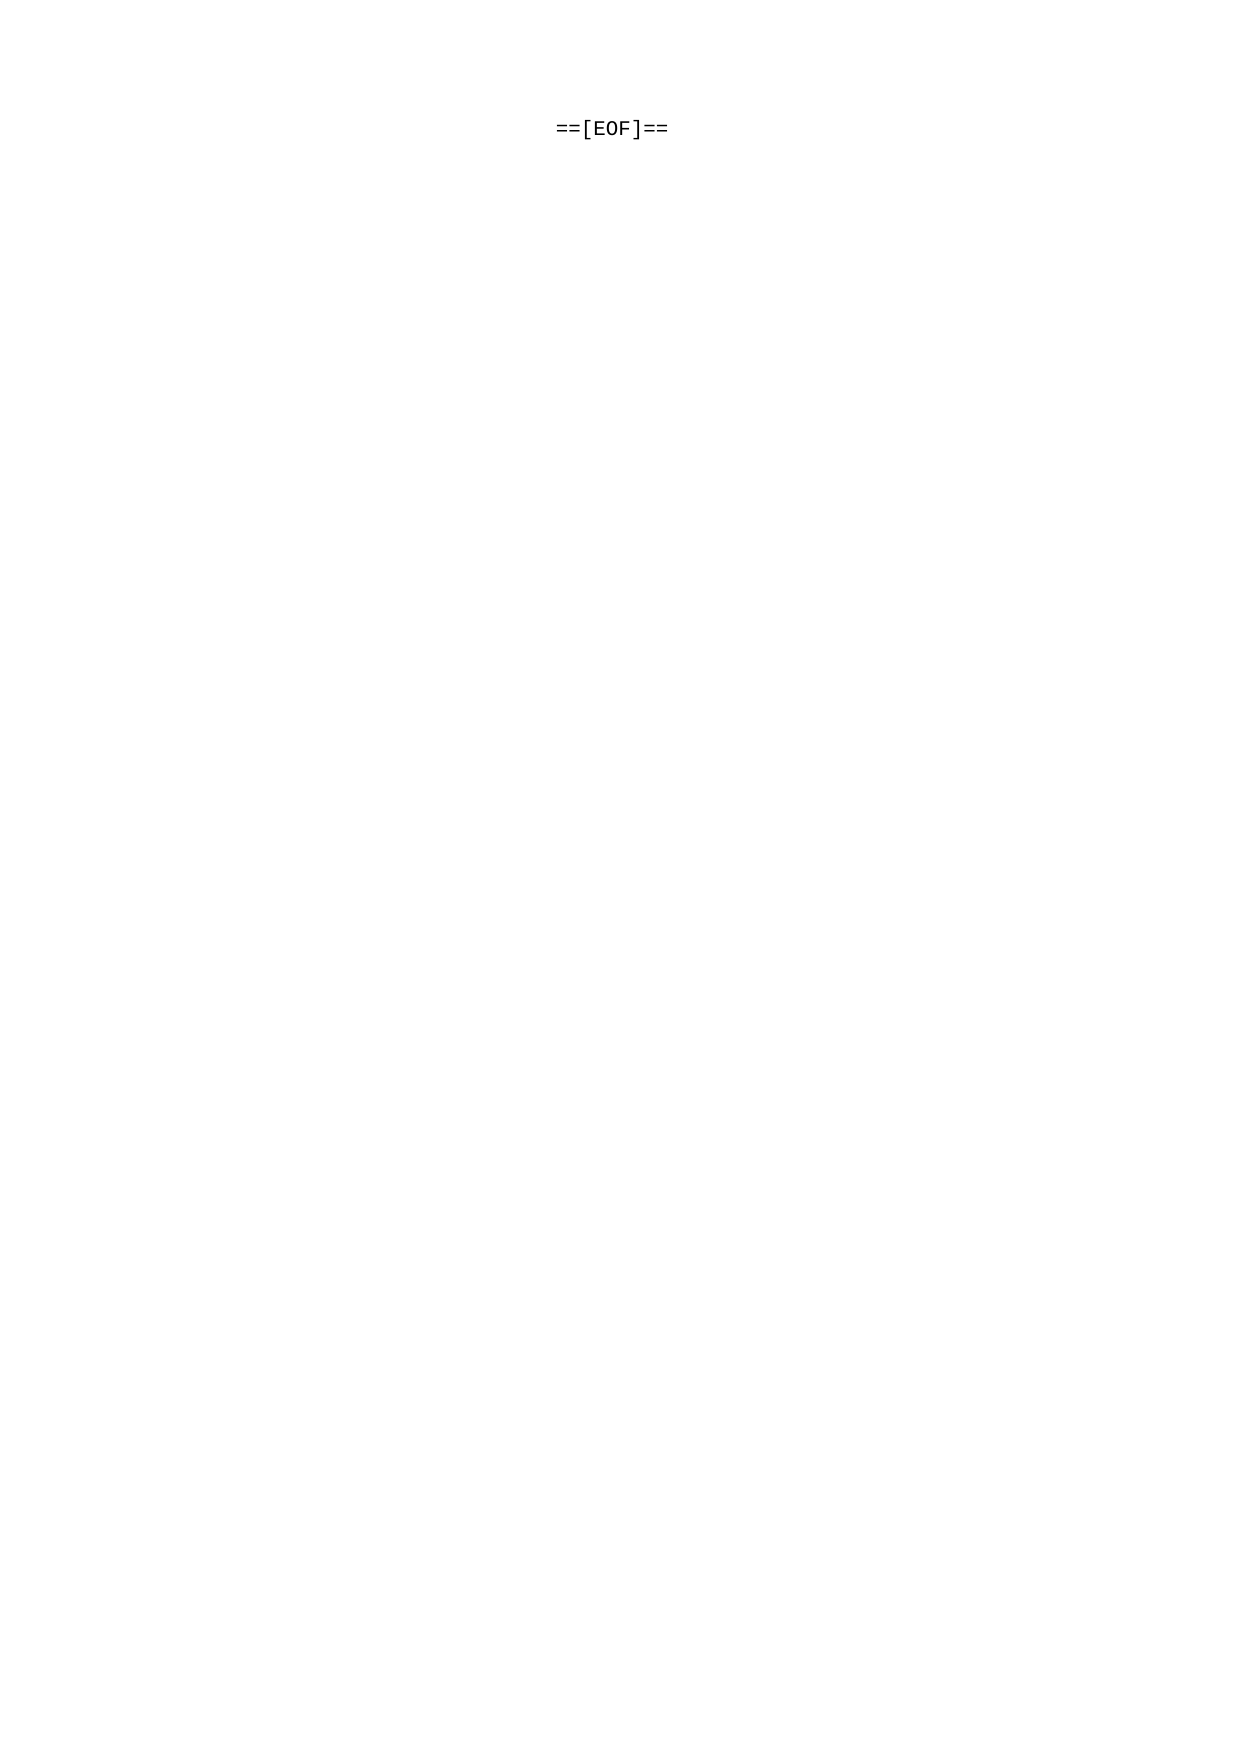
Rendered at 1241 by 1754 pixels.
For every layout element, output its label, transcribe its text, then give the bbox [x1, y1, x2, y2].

text ==[EOF]== [118, 118, 1122, 142]
